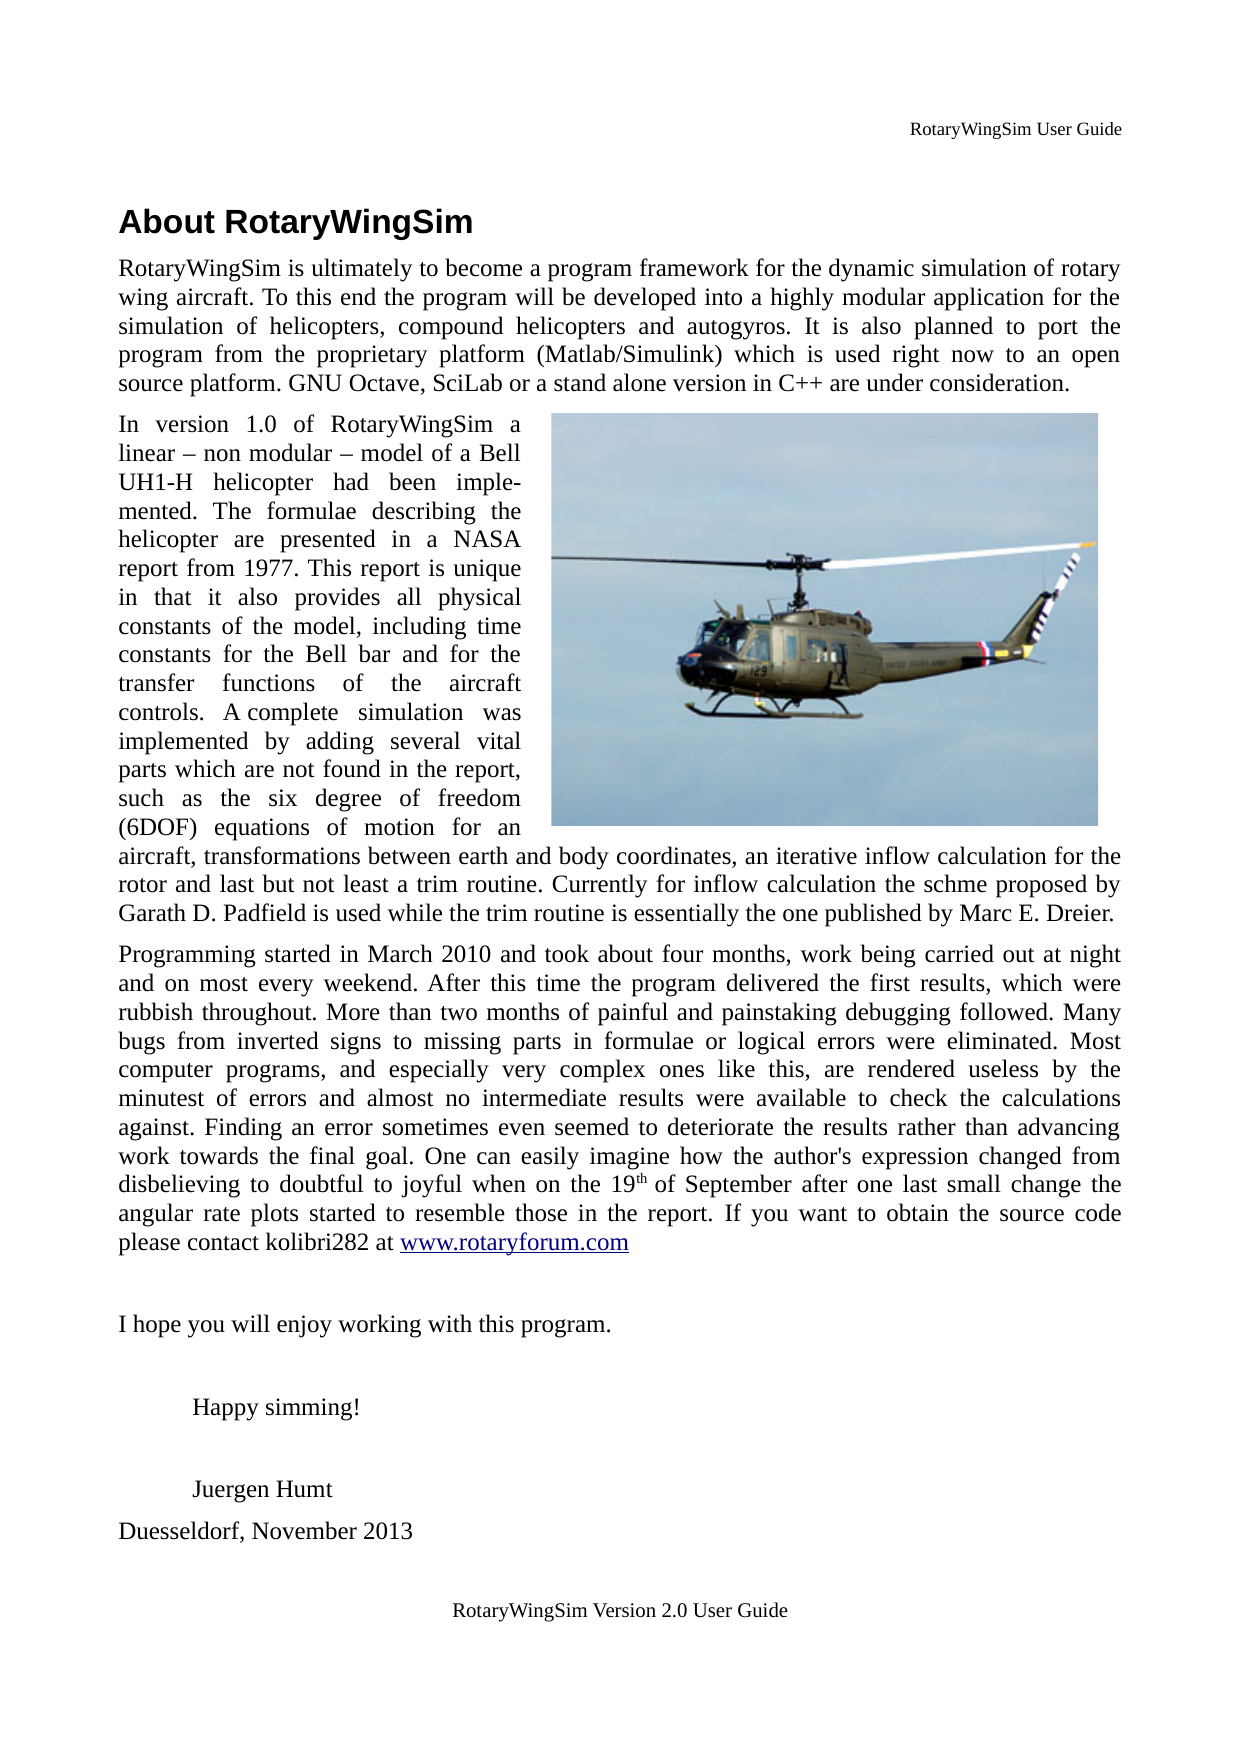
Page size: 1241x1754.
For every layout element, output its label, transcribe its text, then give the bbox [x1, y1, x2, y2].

text I hope you will enjoy working with this program. [118, 1309, 1122, 1338]
subtitle About RotaryWingSim [118, 202, 1122, 241]
text Programming started in March 2010 and took about four months, work being carried out at night and on most every weekend. After this time the program delivered the first results, which were rubbish throughout. More than two months of painful and painstaking debugging followed. Many bugs from inverted signs to missing parts in formulae or logical errors were eliminated. Most computer programs, and especially very complex ones like this, are rendered useless by the minutest of errors and almost no intermediate results were available to check the calculations against. Finding an error sometimes even seemed to deteriorate the results rather than advancing work towards the final goal. One can easily imagine how the author's expression changed from disbelieving to doubtful to joyful when on the 19th of September after one last small change the angular rate plots started to resemble those in the report. If you want to obtain the source code please contact kolibri282 at www.rotaryforum.com [118, 939, 1122, 1256]
text Duesseldorf, November 2013 [118, 1516, 1122, 1544]
text Happy simming! [118, 1392, 1122, 1421]
text In version 1.0 of RotaryWingSim a linear – non modular – model of a Bell UH1-H helicopter had been imple-mented. The formulae describing the helicopter are presented in a NASA report from 1977. This report is unique in that it also provides all physical constants of the model, including time constants for the Bell bar and for the transfer functions of the aircraft controls. A complete simulation was implemented by adding several vital parts which are not found in the report, such as the six degree of freedom (6DOF) equations of motion for an aircraft, transformations between earth and body coordinates, an iterative inflow calculation for the rotor and last but not least a trim routine. Currently for inflow calculation the schme proposed by Garath D. Padfield is used while the trim routine is essentially the one published by Marc E. Dreier. [118, 409, 1122, 927]
text Juergen Humt [118, 1474, 1122, 1503]
text RotaryWingSim is ultimately to become a program framework for the dynamic simulation of rotary wing aircraft. To this end the program will be developed into a highly modular application for the simulation of helicopters, compound helicopters and autogyros. It is also planned to port the program from the proprietary platform (Matlab/Simulink) which is used right now to an open source platform. GNU Octave, SciLab or a stand alone version in C++ are under consideration. [118, 253, 1122, 397]
text RotaryWingSim Version 2.0 User Guide [118, 1598, 1122, 1622]
picture [551, 413, 1099, 826]
